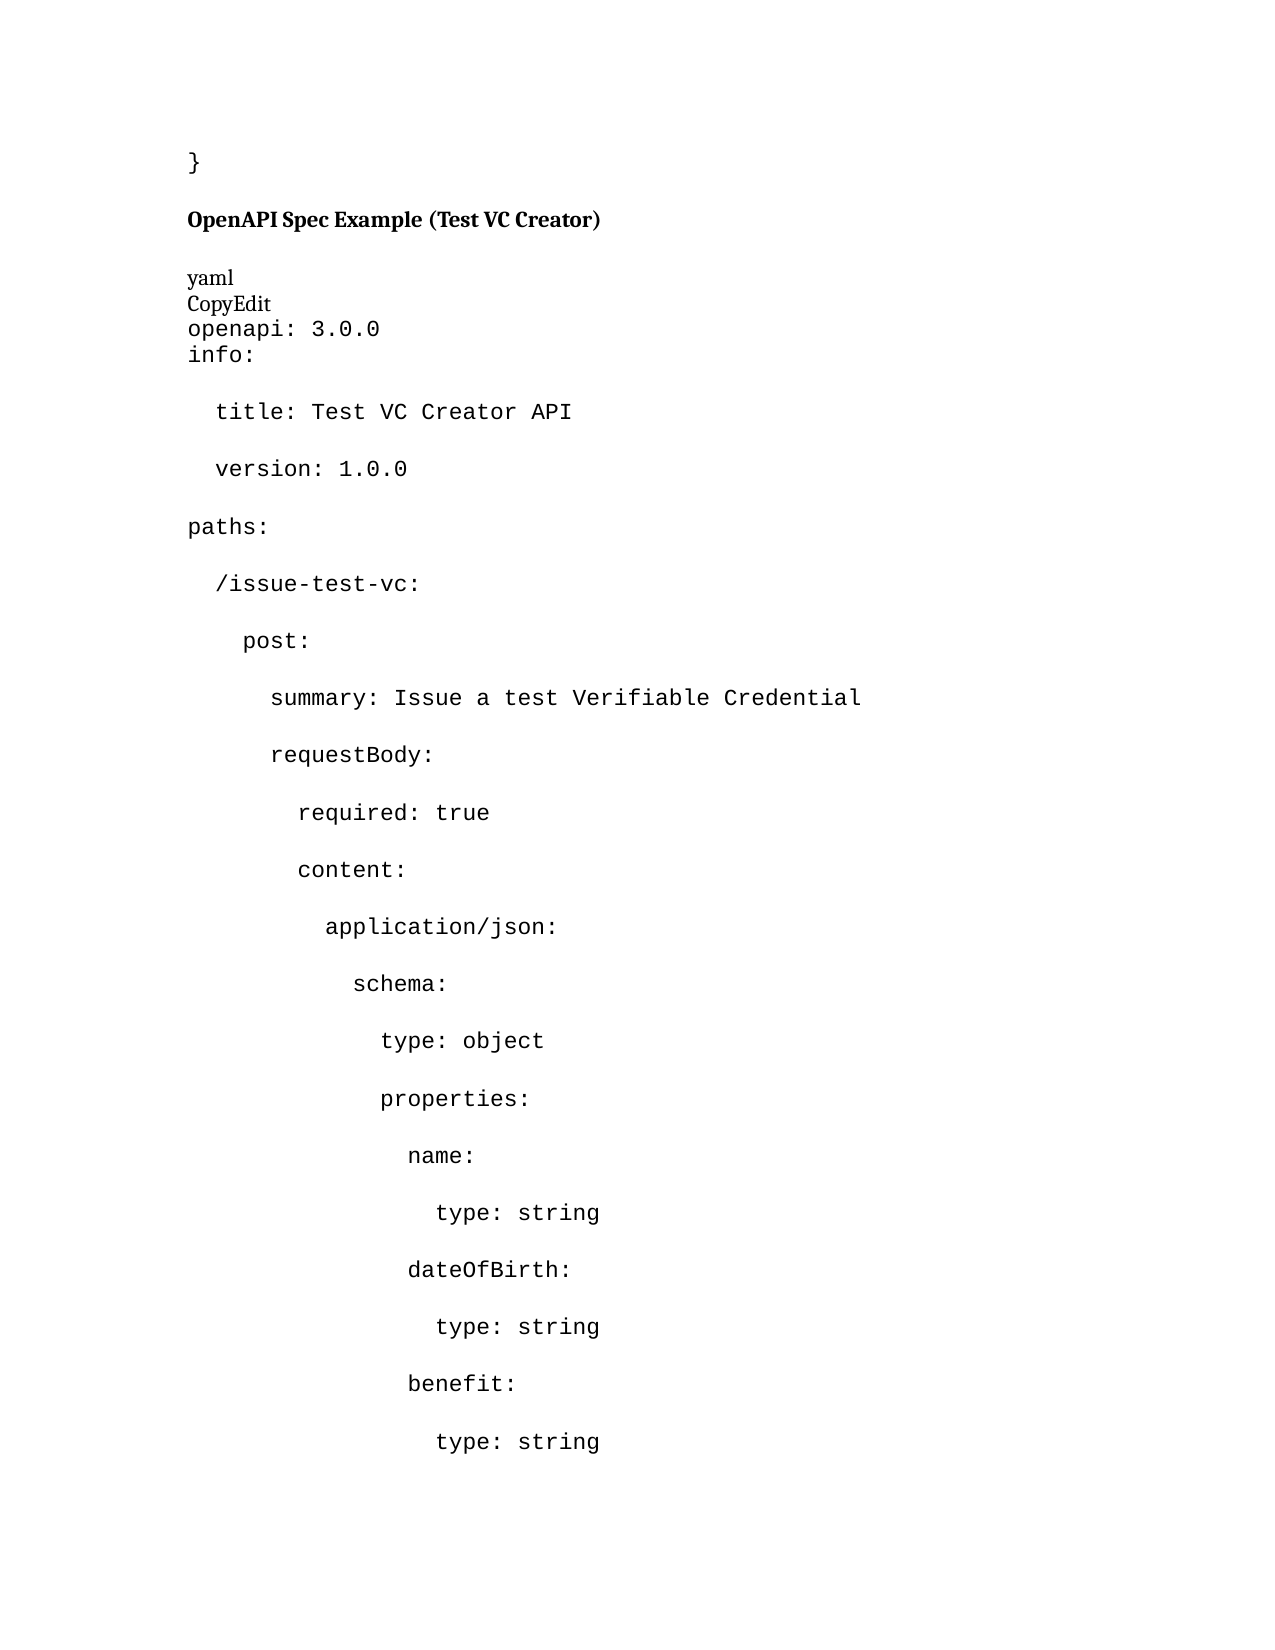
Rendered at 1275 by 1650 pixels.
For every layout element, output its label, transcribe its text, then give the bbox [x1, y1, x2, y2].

text type: string [187, 1316, 1087, 1342]
text /issue-test-vc: [187, 572, 1087, 598]
text version: 1.0.0 [187, 458, 1087, 484]
text requestBody: [187, 744, 1087, 770]
text paths: [187, 515, 1087, 541]
text content: [187, 858, 1087, 884]
text properties: [187, 1087, 1087, 1113]
text type: string [187, 1201, 1087, 1227]
text schema: [187, 972, 1087, 998]
text yaml [187, 265, 1087, 291]
text info: [187, 343, 1087, 369]
text openapi: 3.0.0 [187, 317, 1087, 343]
text type: string [187, 1430, 1087, 1456]
text CopyEdit [187, 291, 1087, 317]
text application/json: [187, 915, 1087, 941]
subtitle OpenAPI Spec Example (Test VC Creator) [187, 207, 1087, 233]
text type: object [187, 1030, 1087, 1056]
text name: [187, 1144, 1087, 1170]
text post: [187, 629, 1087, 655]
text title: Test VC Creator API [187, 401, 1087, 427]
text dateOfBirth: [187, 1258, 1087, 1284]
text summary: Issue a test Verifiable Credential [187, 687, 1087, 712]
text benefit: [187, 1373, 1087, 1399]
text required: true [187, 801, 1087, 827]
text } [187, 150, 1087, 176]
